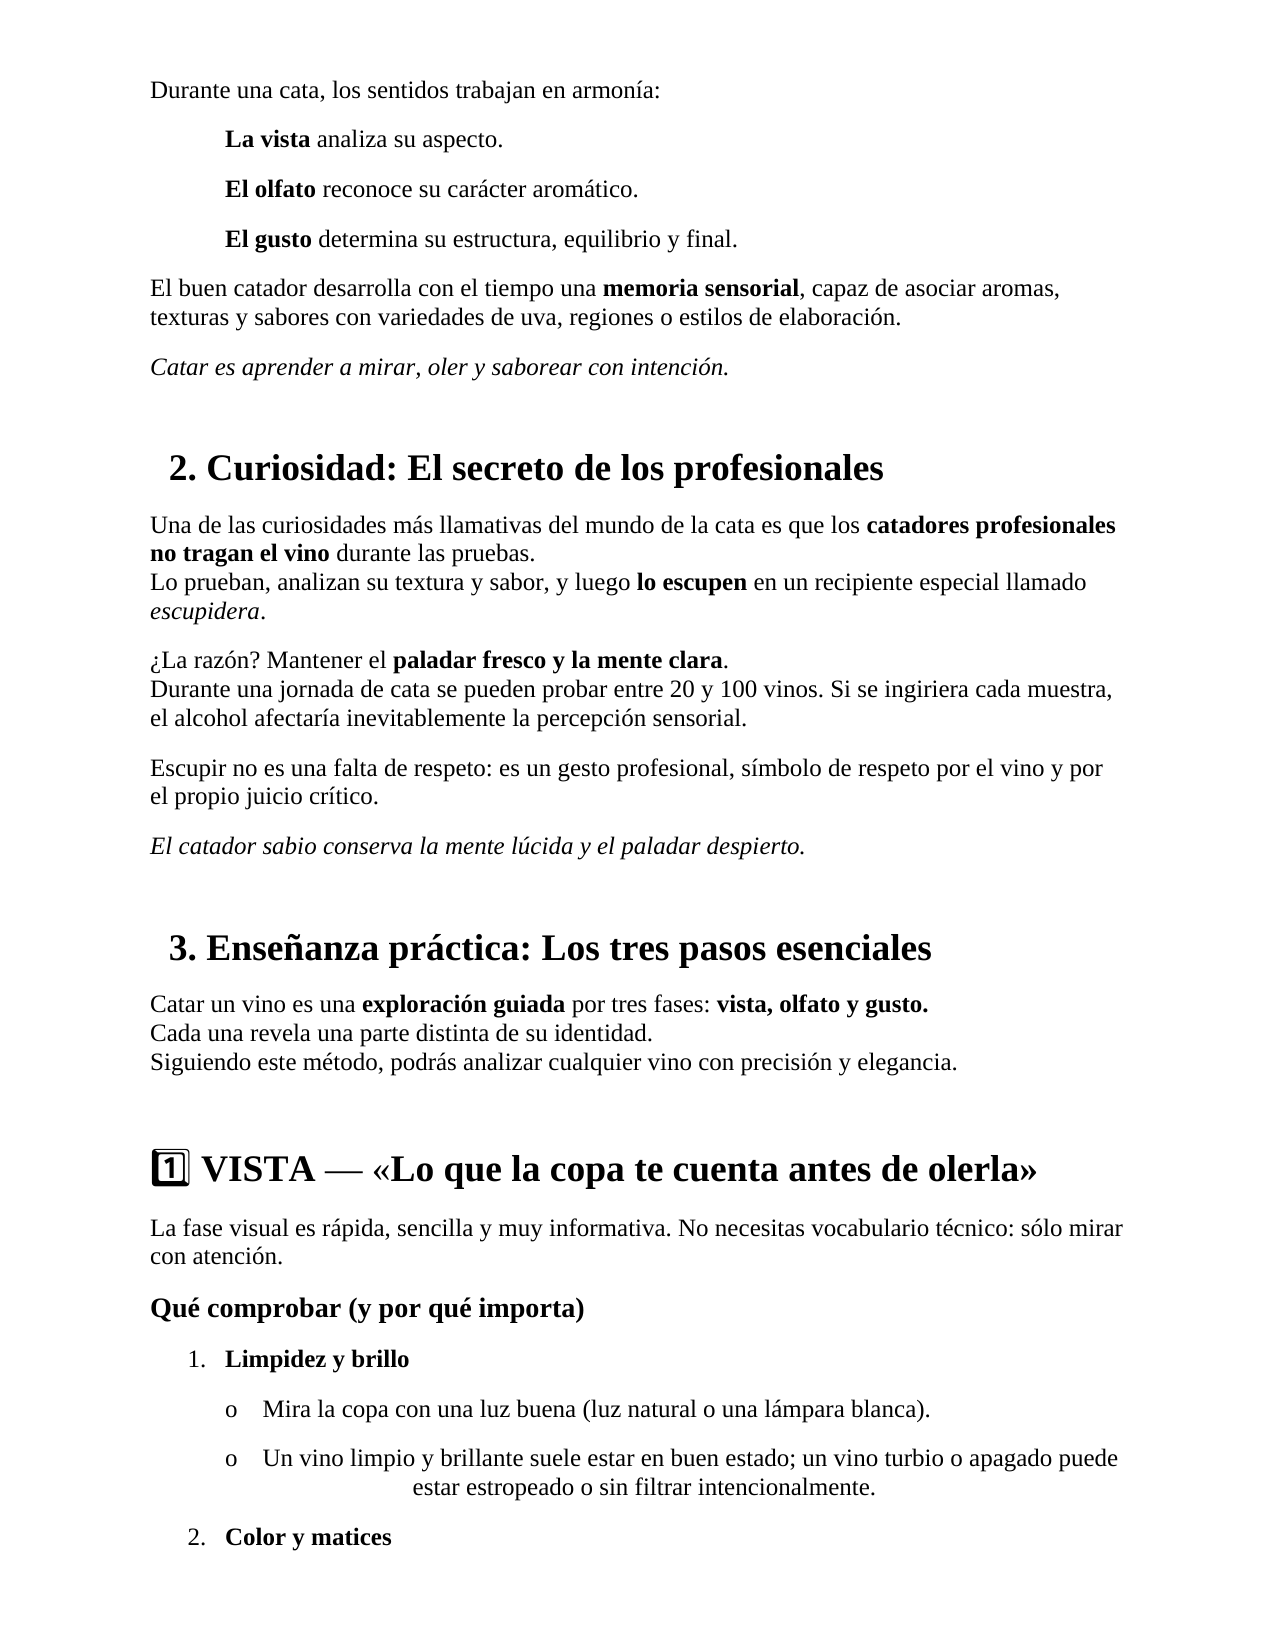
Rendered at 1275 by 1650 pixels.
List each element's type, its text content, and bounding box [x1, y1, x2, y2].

list Color y matices [187, 1522, 1125, 1551]
text El buen catador desarrolla con el tiempo una memoria sensorial, capaz de asociar aromas, texturas y sabores con variedades de uva, regiones o estilos de elaboración. [150, 273, 1125, 331]
text Qué comprobar (y por qué importa) [150, 1291, 1125, 1323]
list El gusto determina su estructura, equilibrio y final. [187, 224, 1125, 252]
text El catador sabio conserva la mente lúcida y el paladar despierto. [150, 831, 1125, 860]
list Limpidez y brillo [187, 1344, 1125, 1373]
text 2. Curiosidad: El secreto de los profesionales [150, 446, 1125, 489]
list Un vino limpio y brillante suele estar en buen estado; un vino turbio o apagado puede estar estropeado o sin filtrar intencionalmente. [225, 1443, 1125, 1501]
text La fase visual es rápida, sencilla y muy informativa. No necesitas vocabulario técnico: sólo mirar con atención. [150, 1213, 1125, 1270]
text ¿La razón? Mantener el paladar fresco y la mente clara. Durante una jornada de cata se pueden probar entre 20 y 100 vinos. Si se ingiriera cada muestra, el alcohol afectaría inevitablemente la percepción sensorial. [150, 646, 1125, 732]
list Mira la copa con una luz buena (luz natural o una lámpara blanca). [225, 1394, 1125, 1423]
text Catar un vino es una exploración guiada por tres fases: vista, olfato y gusto. Cada una revela una parte distinta de su identidad. Siguiendo este método, podrás analizar cualquier vino con precisión y elegancia. [150, 989, 1125, 1075]
list El olfato reconoce su carácter aromático. [187, 174, 1125, 203]
text Escupir no es una falta de respeto: es un gesto profesional, símbolo de respeto por el vino y por el propio juicio crítico. [150, 753, 1125, 810]
text 1⃣ VISTA — «Lo que la copa te cuenta antes de olerla» [150, 1141, 1125, 1192]
text 3. Enseñanza práctica: Los tres pasos esenciales [150, 925, 1125, 968]
text Una de las curiosidades más llamativas del mundo de la cata es que los catadores profesionales no tragan el vino durante las pruebas. Lo prueban, analizan su textura y sabor, y luego lo escupen en un recipiente especial llamado escupidera. [150, 510, 1125, 625]
list La vista analiza su aspecto. [187, 124, 1125, 153]
text Catar es aprender a mirar, oler y saborear con intención. [150, 352, 1125, 380]
text Durante una cata, los sentidos trabajan en armonía: [150, 75, 1125, 104]
